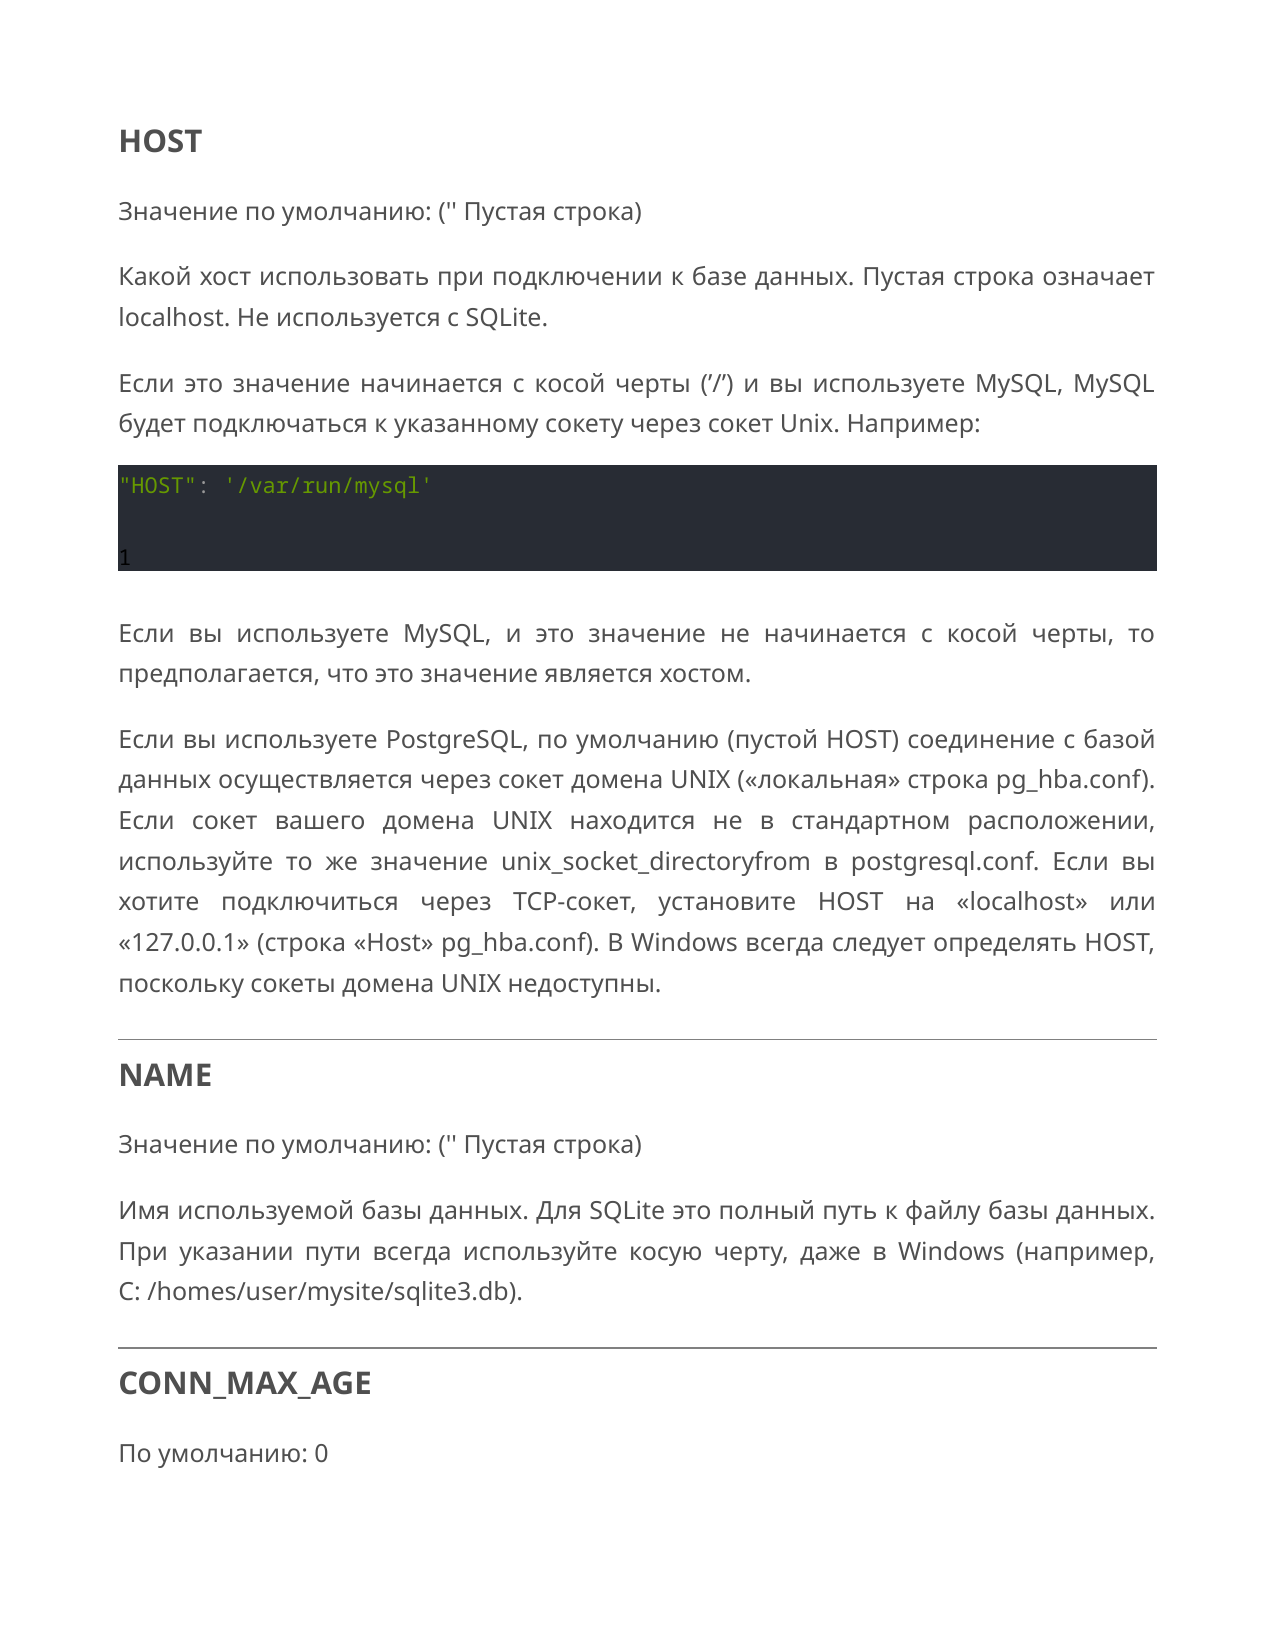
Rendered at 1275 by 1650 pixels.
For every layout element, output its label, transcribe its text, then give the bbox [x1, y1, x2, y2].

text Значение по умолчанию: ('' Пустая строка) [118, 187, 1157, 227]
text По умолчанию: 0 [118, 1429, 1157, 1469]
subtitle NAME [118, 1052, 1157, 1095]
text Если это значение начинается с косой черты (’/’) и вы используете MySQL, MySQL будет подключаться к указанному сокету через сокет Unix. Например: [118, 359, 1157, 440]
subtitle CONN_MAX_AGE [118, 1360, 1157, 1404]
text Значение по умолчанию: ('' Пустая строка) [118, 1120, 1157, 1161]
text Если вы используете MySQL, и это значение не начинается с косой черты, то предполагается, что это значение является хостом. [118, 609, 1157, 690]
subtitle HOST [118, 118, 1157, 162]
text Какой хост использовать при подключении к базе данных. Пустая строка означает localhost. Не используется с SQLite. [118, 252, 1157, 334]
text Имя используемой базы данных. Для SQLite это полный путь к файлу базы данных. При указании пути всегда используйте косую черту, даже в Windows (например, C: /homes/user/mysite/sqlite3.db). [118, 1186, 1157, 1308]
text 1 [118, 537, 1157, 571]
text "HOST": '/var/run/mysql' [118, 465, 1157, 499]
text Если вы используете PostgreSQL, по умолчанию (пустой HOST) соединение с базой данных осуществляется через сокет домена UNIX («локальная» строка pg_hba.conf). Если сокет вашего домена UNIX находится не в стандартном расположении, используйте то же значение unix_socket_directoryfrom в postgresql.conf. Если вы хотите подключиться через TCP-сокет, установите HOST на «localhost» или «127.0.0.1» (строка «Host» pg_hba.conf). В Windows всегда следует определять HOST, поскольку сокеты домена UNIX недоступны. [118, 715, 1157, 999]
